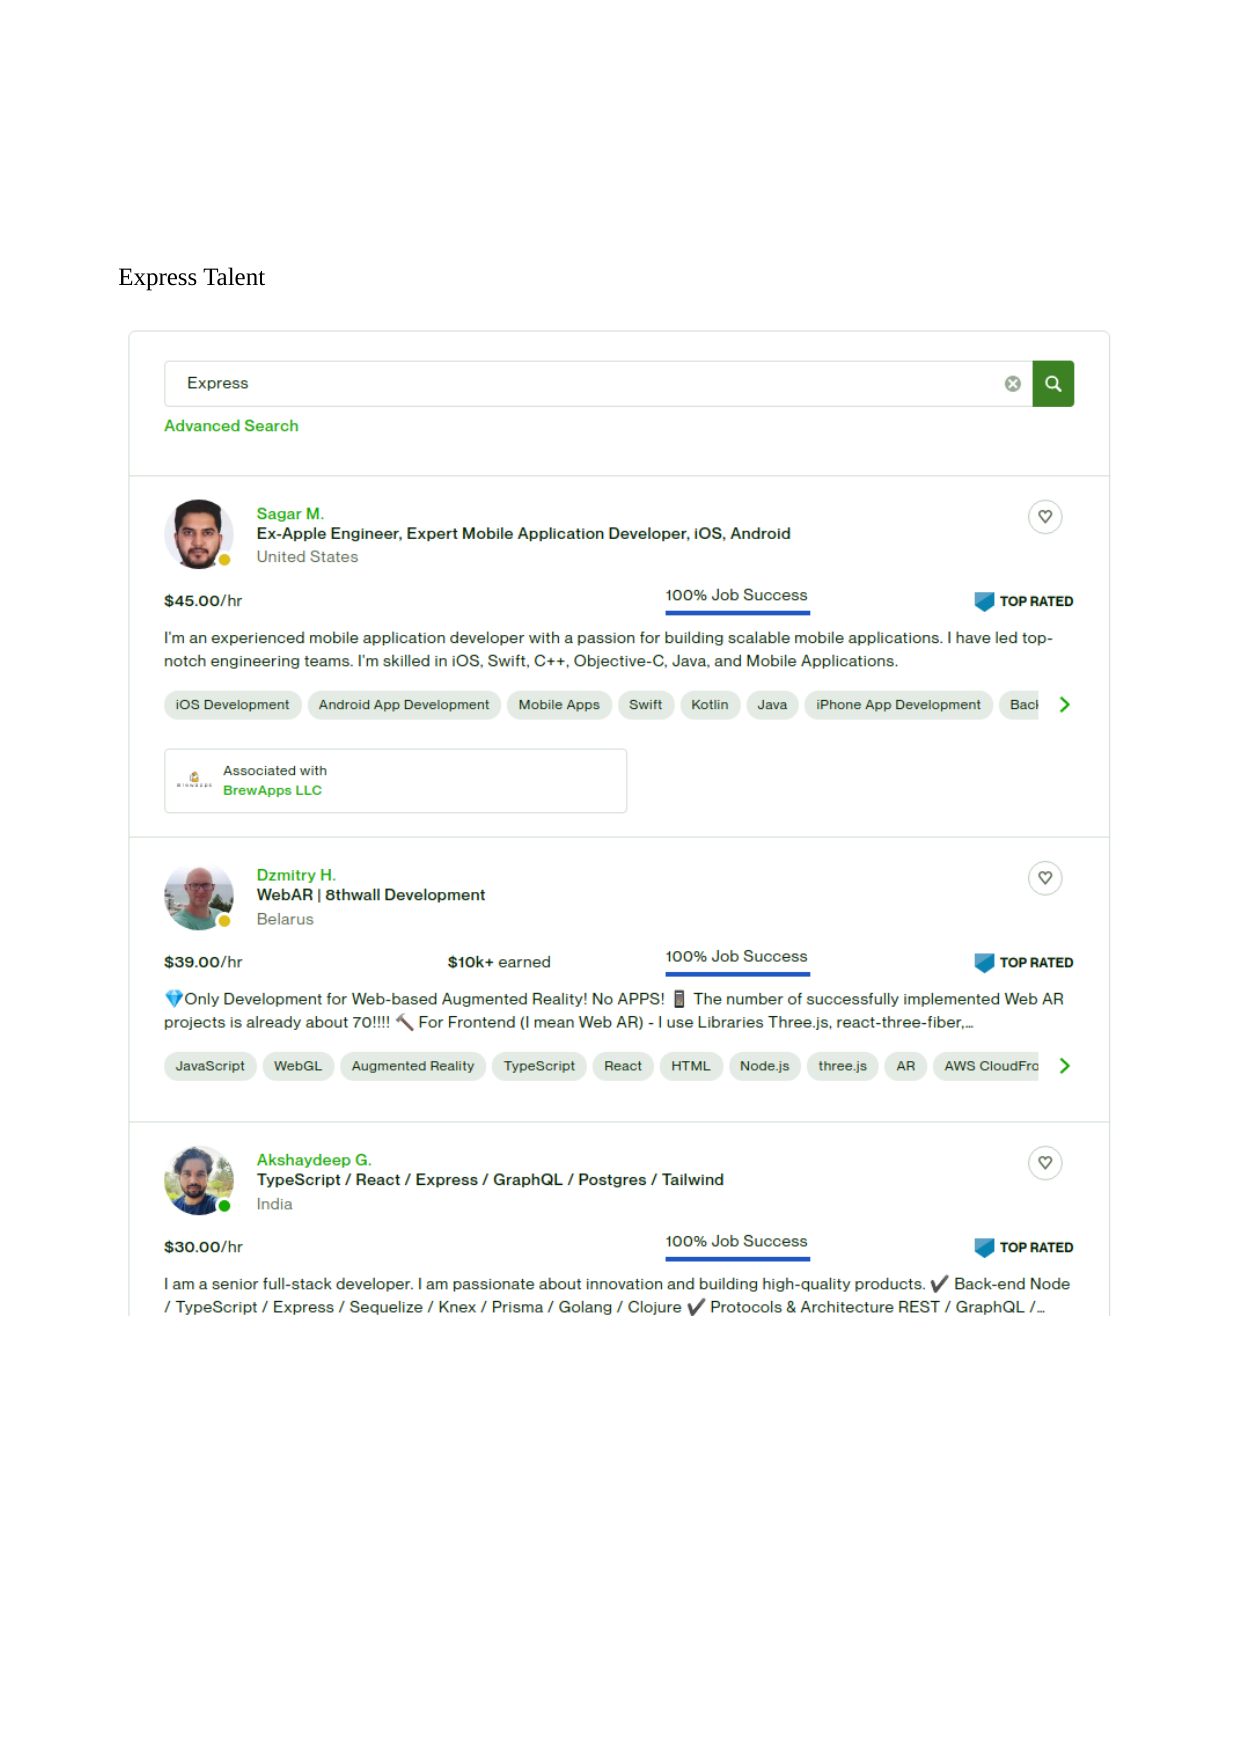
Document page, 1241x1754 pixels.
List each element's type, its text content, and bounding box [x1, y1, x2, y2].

picture [118, 319, 1123, 1316]
text Express Talent [118, 262, 1122, 291]
